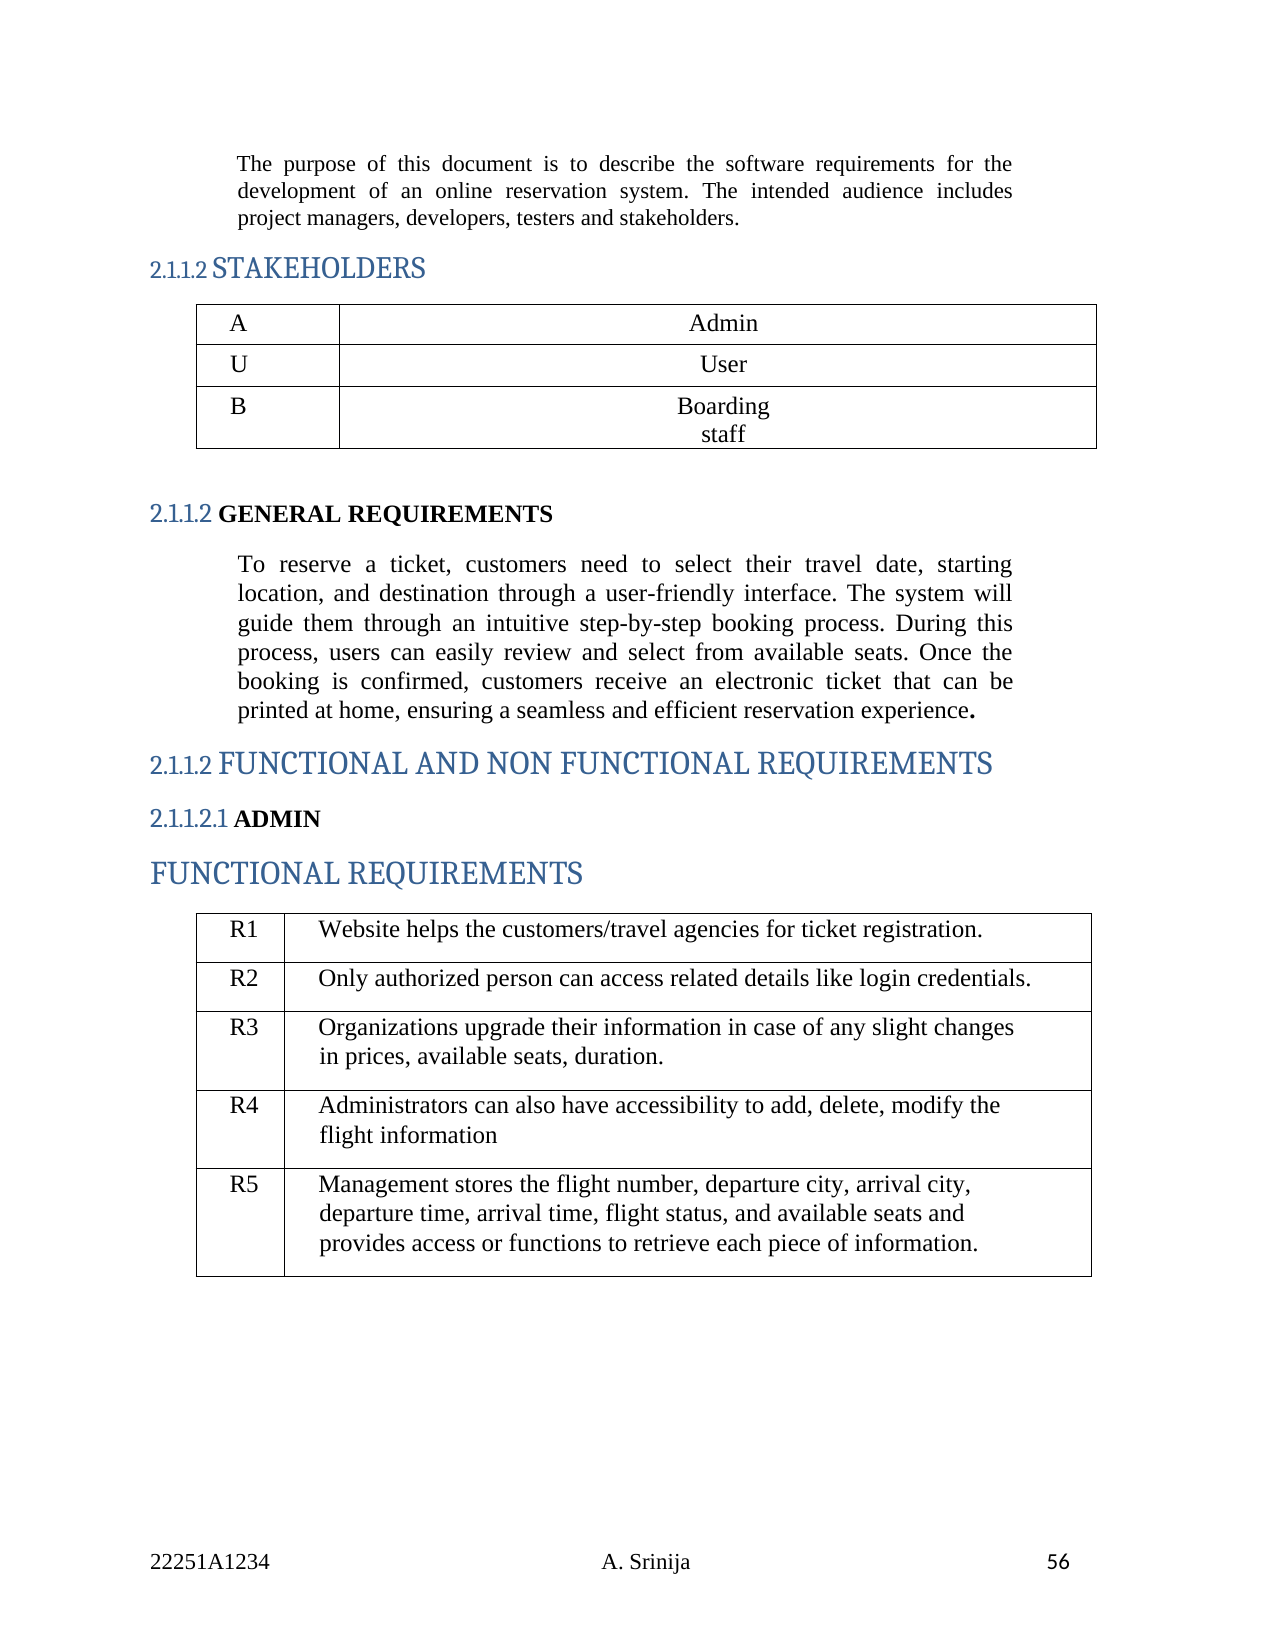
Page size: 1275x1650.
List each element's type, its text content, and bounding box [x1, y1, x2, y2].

text 2.1.1.2 GENERAL REQUIREMENTS [150, 498, 1125, 529]
table_cell Only authorized person can access related details like login credentials. [285, 963, 1091, 1011]
table_cell Organizations upgrade their information in case of any slight changes in prices, available seats, duration. [285, 1012, 1091, 1089]
table_header R1 [197, 914, 284, 962]
table_cell R4 [197, 1091, 284, 1168]
table_header A [197, 305, 339, 344]
table_header Website helps the customers/travel agencies for ticket registration. [285, 914, 1091, 962]
table_cell U [197, 345, 339, 386]
table_cell R5 [197, 1169, 284, 1276]
table_cell R3 [197, 1012, 284, 1089]
subtitle 2.1.1.2 FUNCTIONAL AND NON FUNCTIONAL REQUIREMENTS [150, 744, 1125, 783]
table_cell R2 [197, 963, 284, 1011]
table_header Admin [340, 305, 1096, 344]
subtitle FUNCTIONAL REQUIREMENTS [150, 854, 1125, 893]
table_cell Boarding staff [340, 387, 1096, 448]
table_cell User [340, 345, 1096, 386]
text The purpose of this document is to describe the software requirements for the development of an online reservation system. The intended audience includes project managers, developers, testers and stakeholders. [236, 150, 1014, 230]
table_cell Administrators can also have accessibility to add, delete, modify the flight information [285, 1091, 1091, 1168]
table_cell Management stores the flight number, departure city, arrival city, departure time, arrival time, flight status, and available seats and provides access or functions to retrieve each piece of information. [285, 1169, 1091, 1276]
table_cell B [197, 387, 339, 448]
text To reserve a ticket, customers need to select their travel date, starting location, and destination through a user-friendly interface. The system will guide them through an intuitive step-by-step booking process. During this process, users can easily review and select from available seats. Once the booking is confirmed, customers receive an electronic ticket that can be printed at home, ensuring a seamless and efficient reservation experience. [237, 549, 1014, 724]
text 2.1.1.2.1 ADMIN [150, 803, 1125, 834]
subtitle 2.1.1.2 STAKEHOLDERS [150, 251, 1125, 286]
